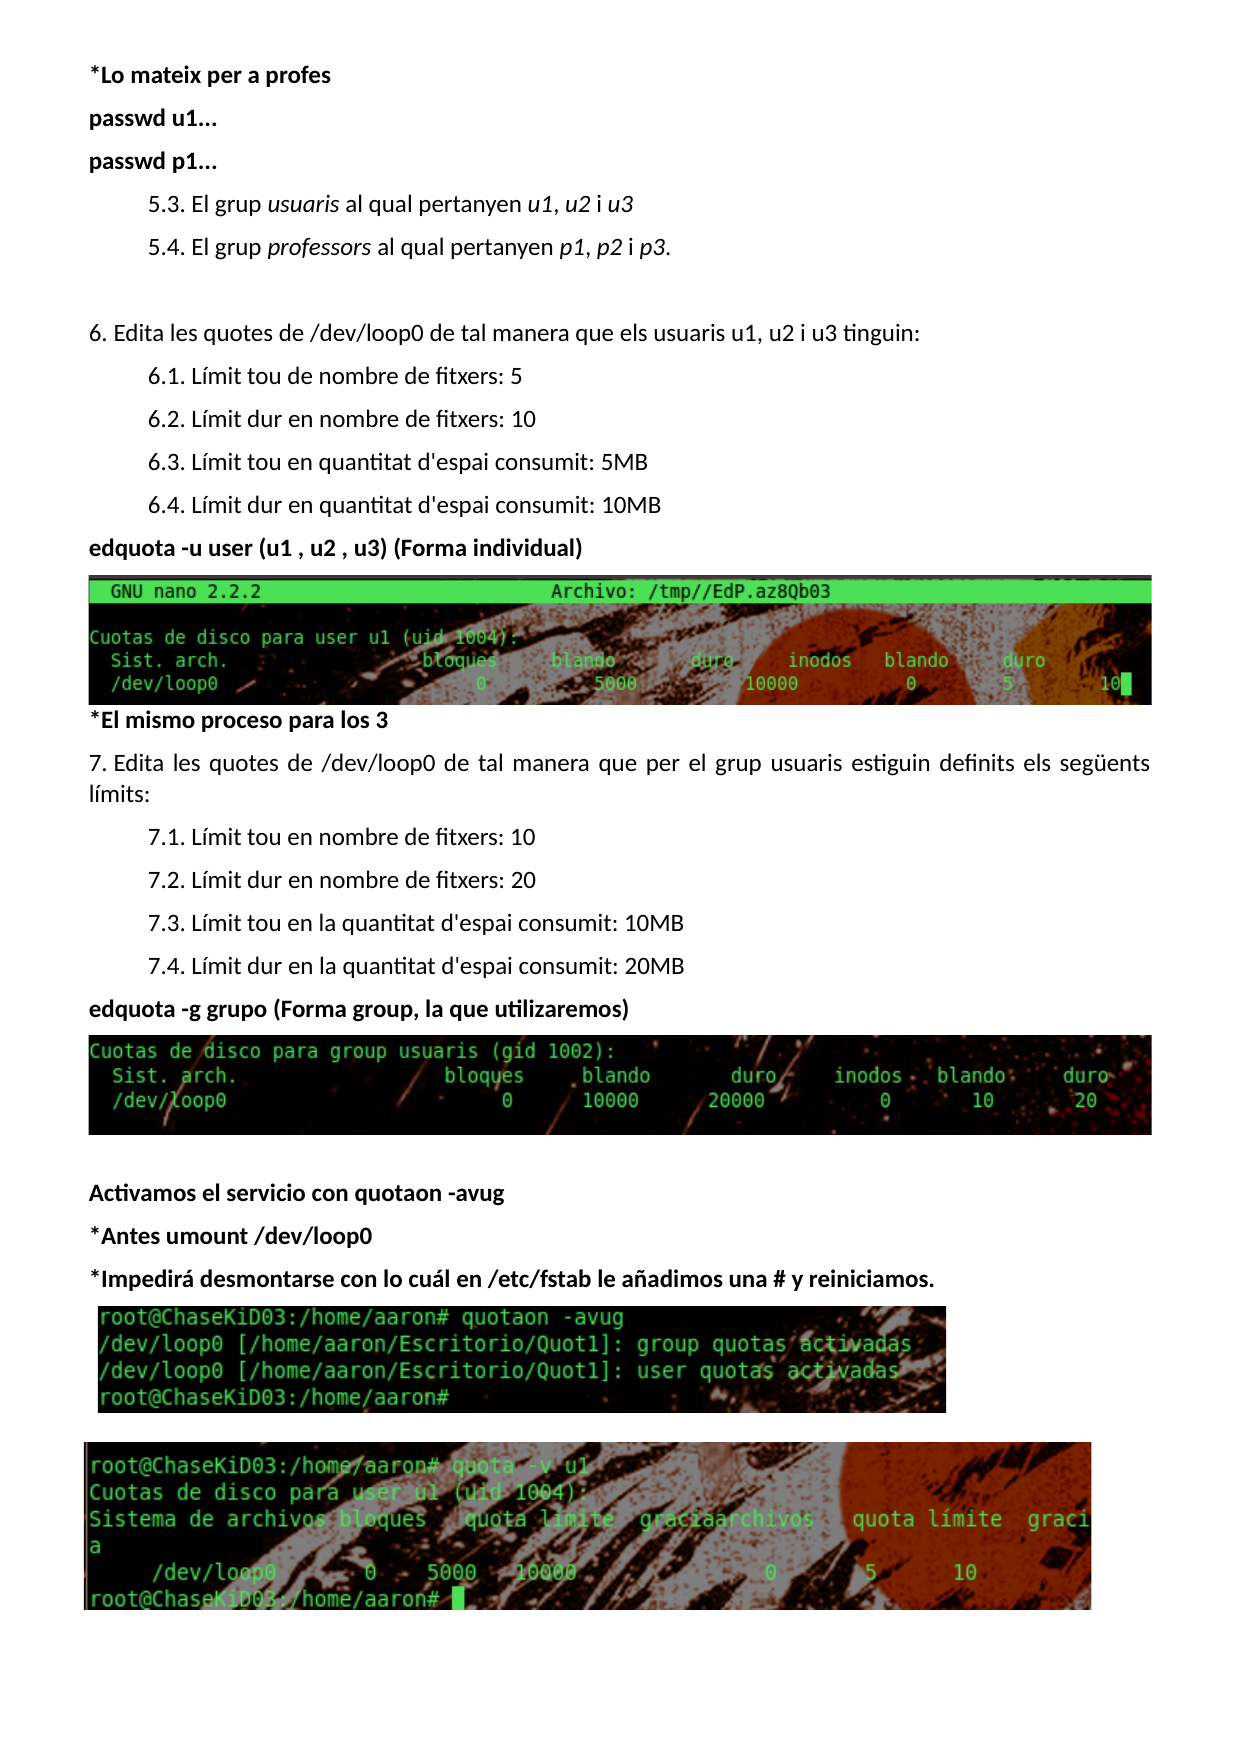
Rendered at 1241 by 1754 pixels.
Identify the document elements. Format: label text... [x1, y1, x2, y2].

picture [97, 1306, 947, 1413]
list Límit tou en quantitat d'espai consumit: 5MB [148, 446, 1152, 477]
text *Impedirá desmontarse con lo cuál en /etc/fstab le añadimos una # y reiniciamos. [88, 1263, 1152, 1294]
picture [88, 575, 1152, 705]
list El grup professors al qual pertanyen p1, p2 i p3. [148, 231, 1152, 262]
text edquota -g grupo (Forma group, la que utilizaremos) [88, 993, 1152, 1023]
text *Lo mateix per a profes [88, 59, 1152, 89]
text passwd u1... [88, 102, 1152, 133]
list Límit dur en nombre de fitxers: 10 [148, 403, 1152, 434]
text passwd p1... [88, 145, 1152, 176]
text edquota -u user (u1 , u2 , u3) (Forma individual) [88, 532, 1152, 563]
list Límit dur en la quantitat d'espai consumit: 20MB [148, 950, 1152, 980]
list Límit dur en quantitat d'espai consumit: 10MB [148, 489, 1152, 520]
text Activamos el servicio con quotaon -avug [88, 1177, 1152, 1208]
picture [88, 1035, 1152, 1135]
text *El mismo proceso para los 3 [88, 705, 1152, 735]
list Límit dur en nombre de fitxers: 20 [148, 864, 1152, 894]
picture [83, 1442, 1092, 1610]
list El grup usuaris al qual pertanyen u1, u2 i u3 [148, 188, 1152, 219]
list Límit tou en nombre de fitxers: 10 [148, 821, 1152, 851]
list Límit tou en la quantitat d'espai consumit: 10MB [148, 907, 1152, 937]
list Edita les quotes de /dev/loop0 de tal manera que els usuaris u1, u2 i u3 tinguin: [88, 317, 1152, 348]
list Límit tou de nombre de fitxers: 5 [148, 360, 1152, 391]
list Edita les quotes de /dev/loop0 de tal manera que per el grup usuaris estiguin definits els següents límits: [88, 747, 1152, 808]
text *Antes umount /dev/loop0 [88, 1221, 1152, 1251]
